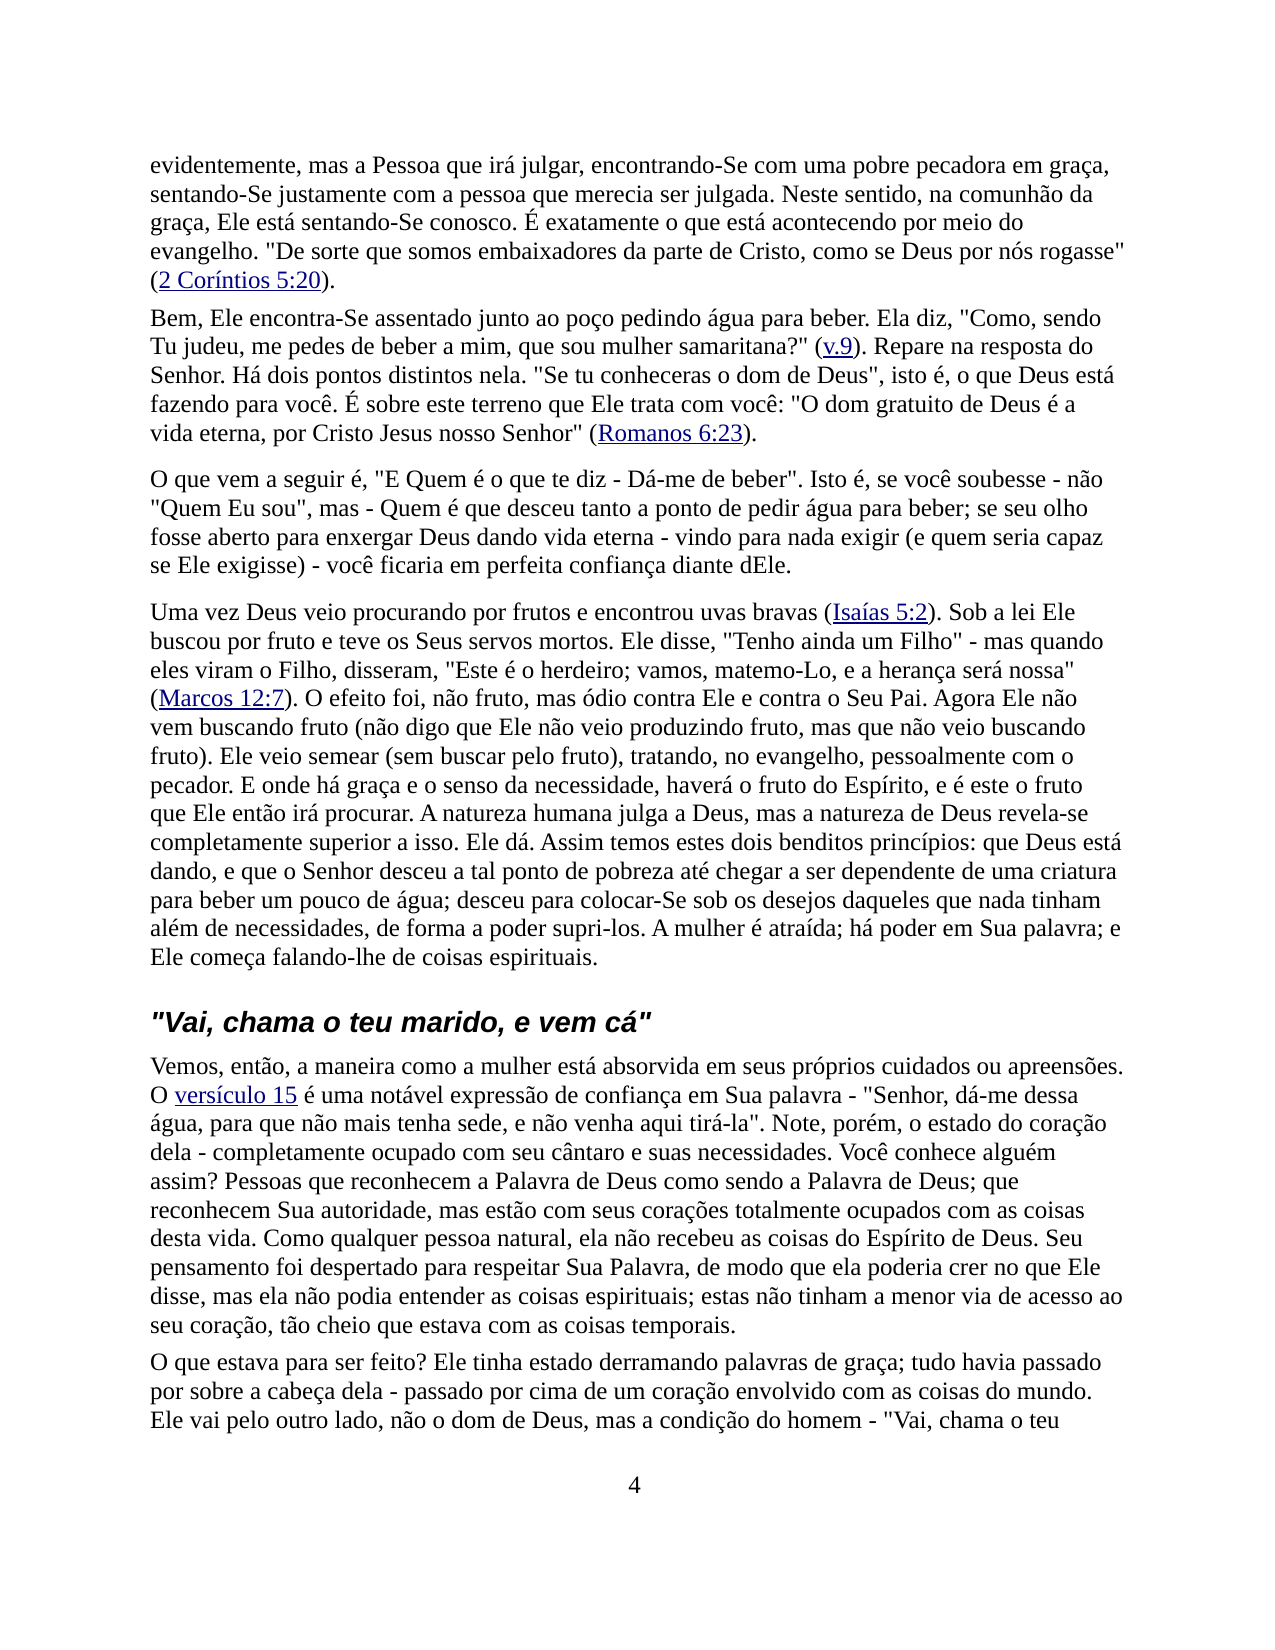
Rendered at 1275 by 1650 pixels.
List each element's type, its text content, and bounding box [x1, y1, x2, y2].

text O que vem a seguir é, "E Quem é o que te diz - Dá-me de beber". Isto é, se você soubesse - não "Quem Eu sou", mas - Quem é que desceu tanto a ponto de pedir água para beber; se seu olho fosse aberto para enxergar Deus dando vida eterna - vindo para nada exigir (e quem seria capaz se Ele exigisse) - você ficaria em perfeita confiança diante dEle. [150, 464, 1125, 579]
text O que estava para ser feito? Ele tinha estado derramando palavras de graça; tudo havia passado por sobre a cabeça dela - passado por cima de um coração envolvido com as coisas do mundo. Ele vai pelo outro lado, não o dom de Deus, mas a condição do homem - "Vai, chama o teu [150, 1347, 1125, 1434]
text Vemos, então, a maneira como a mulher está absorvida em seus próprios cuidados ou apreensões. O versículo 15 é uma notável expressão de confiança em Sua palavra - "Senhor, dá-me dessa água, para que não mais tenha sede, e não venha aqui tirá-la". Note, porém, o estado do coração dela - completamente ocupado com seu cântaro e suas necessidades. Você conhece alguém assim? Pessoas que reconhecem a Palavra de Deus como sendo a Palavra de Deus; que reconhecem Sua autoridade, mas estão com seus corações totalmente ocupados com as coisas desta vida. Como qualquer pessoa natural, ela não recebeu as coisas do Espírito de Deus. Seu pensamento foi despertado para respeitar Sua Palavra, de modo que ela poderia crer no que Ele disse, mas ela não podia entender as coisas espirituais; estas não tinham a menor via de acesso ao seu coração, tão cheio que estava com as coisas temporais. [150, 1051, 1125, 1338]
subtitle "Vai, chama o teu marido, e vem cá" [150, 1005, 1125, 1038]
text evidentemente, mas a Pessoa que irá julgar, encontrando-Se com uma pobre pecadora em graça, sentando-Se justamente com a pessoa que merecia ser julgada. Neste sentido, na comunhão da graça, Ele está sentando-Se conosco. É exatamente o que está acontecendo por meio do evangelho. "De sorte que somos embaixadores da parte de Cristo, como se Deus por nós rogasse" (2 Coríntios 5:20). [150, 150, 1125, 294]
text Uma vez Deus veio procurando por frutos e encontrou uvas bravas (Isaías 5:2). Sob a lei Ele buscou por fruto e teve os Seus servos mortos. Ele disse, "Tenho ainda um Filho" - mas quando eles viram o Filho, disseram, "Este é o herdeiro; vamos, matemo-Lo, e a herança será nossa" (Marcos 12:7). O efeito foi, não fruto, mas ódio contra Ele e contra o Seu Pai. Agora Ele não vem buscando fruto (não digo que Ele não veio produzindo fruto, mas que não veio buscando fruto). Ele veio semear (sem buscar pelo fruto), tratando, no evangelho, pessoalmente com o pecador. E onde há graça e o senso da necessidade, haverá o fruto do Espírito, e é este o fruto que Ele então irá procurar. A natureza humana julga a Deus, mas a natureza de Deus revela-se completamente superior a isso. Ele dá. Assim temos estes dois benditos princípios: que Deus está dando, e que o Senhor desceu a tal ponto de pobreza até chegar a ser dependente de uma criatura para beber um pouco de água; desceu para colocar-Se sob os desejos daqueles que nada tinham além de necessidades, de forma a poder supri-los. A mulher é atraída; há poder em Sua palavra; e Ele começa falando-lhe de coisas espirituais. [150, 597, 1125, 971]
text Bem, Ele encontra-Se assentado junto ao poço pedindo água para beber. Ela diz, "Como, sendo Tu judeu, me pedes de beber a mim, que sou mulher samaritana?" (v.9). Repare na resposta do Senhor. Há dois pontos distintos nela. "Se tu conheceras o dom de Deus", isto é, o que Deus está fazendo para você. É sobre este terreno que Ele trata com você: "O dom gratuito de Deus é a vida eterna, por Cristo Jesus nosso Senhor" (Romanos 6:23). [150, 303, 1125, 446]
